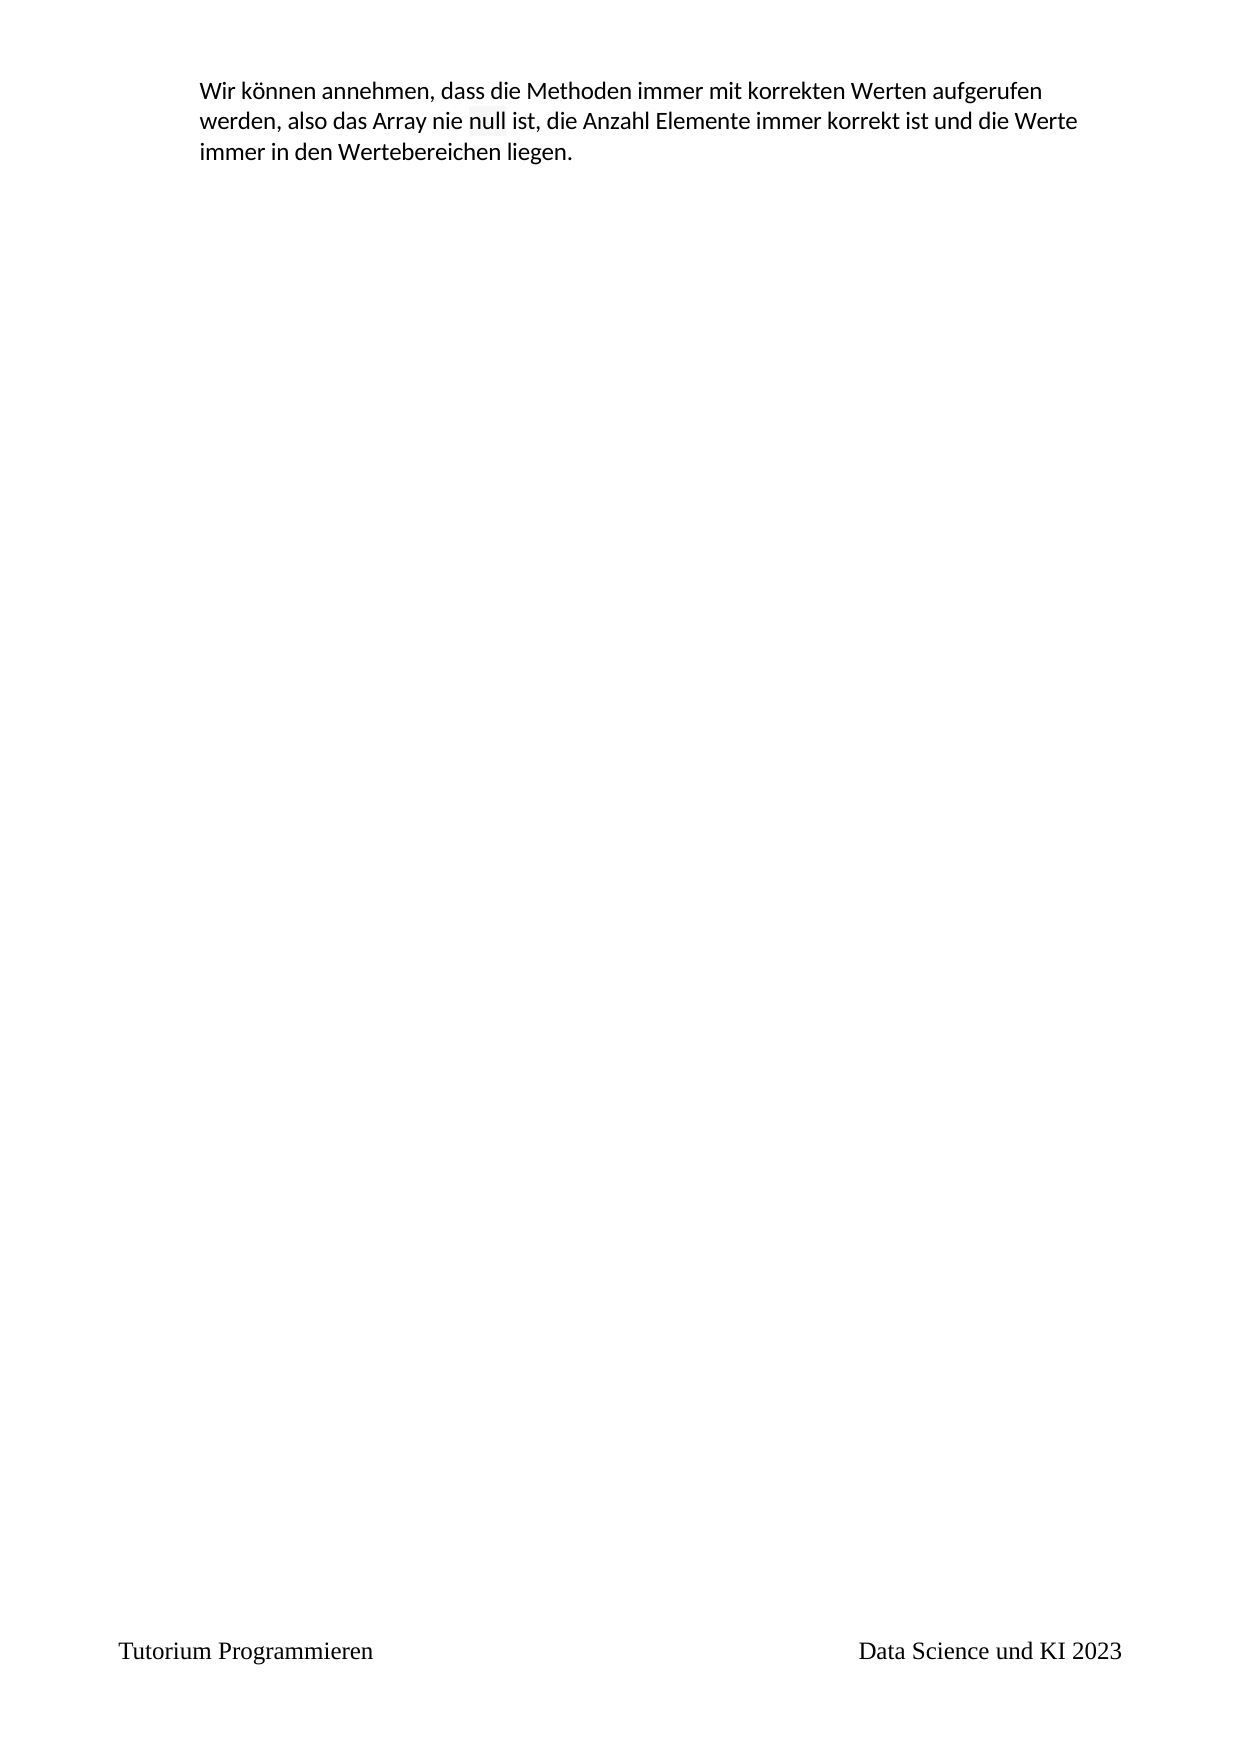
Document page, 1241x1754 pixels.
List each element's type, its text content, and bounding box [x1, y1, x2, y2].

text Wir können annehmen, dass die Methoden immer mit korrekten Werten aufgerufen werden, also das Array nie null ist, die Anzahl Elemente immer korrekt ist und die Werte immer in den Wertebereichen liegen. [199, 75, 1122, 167]
